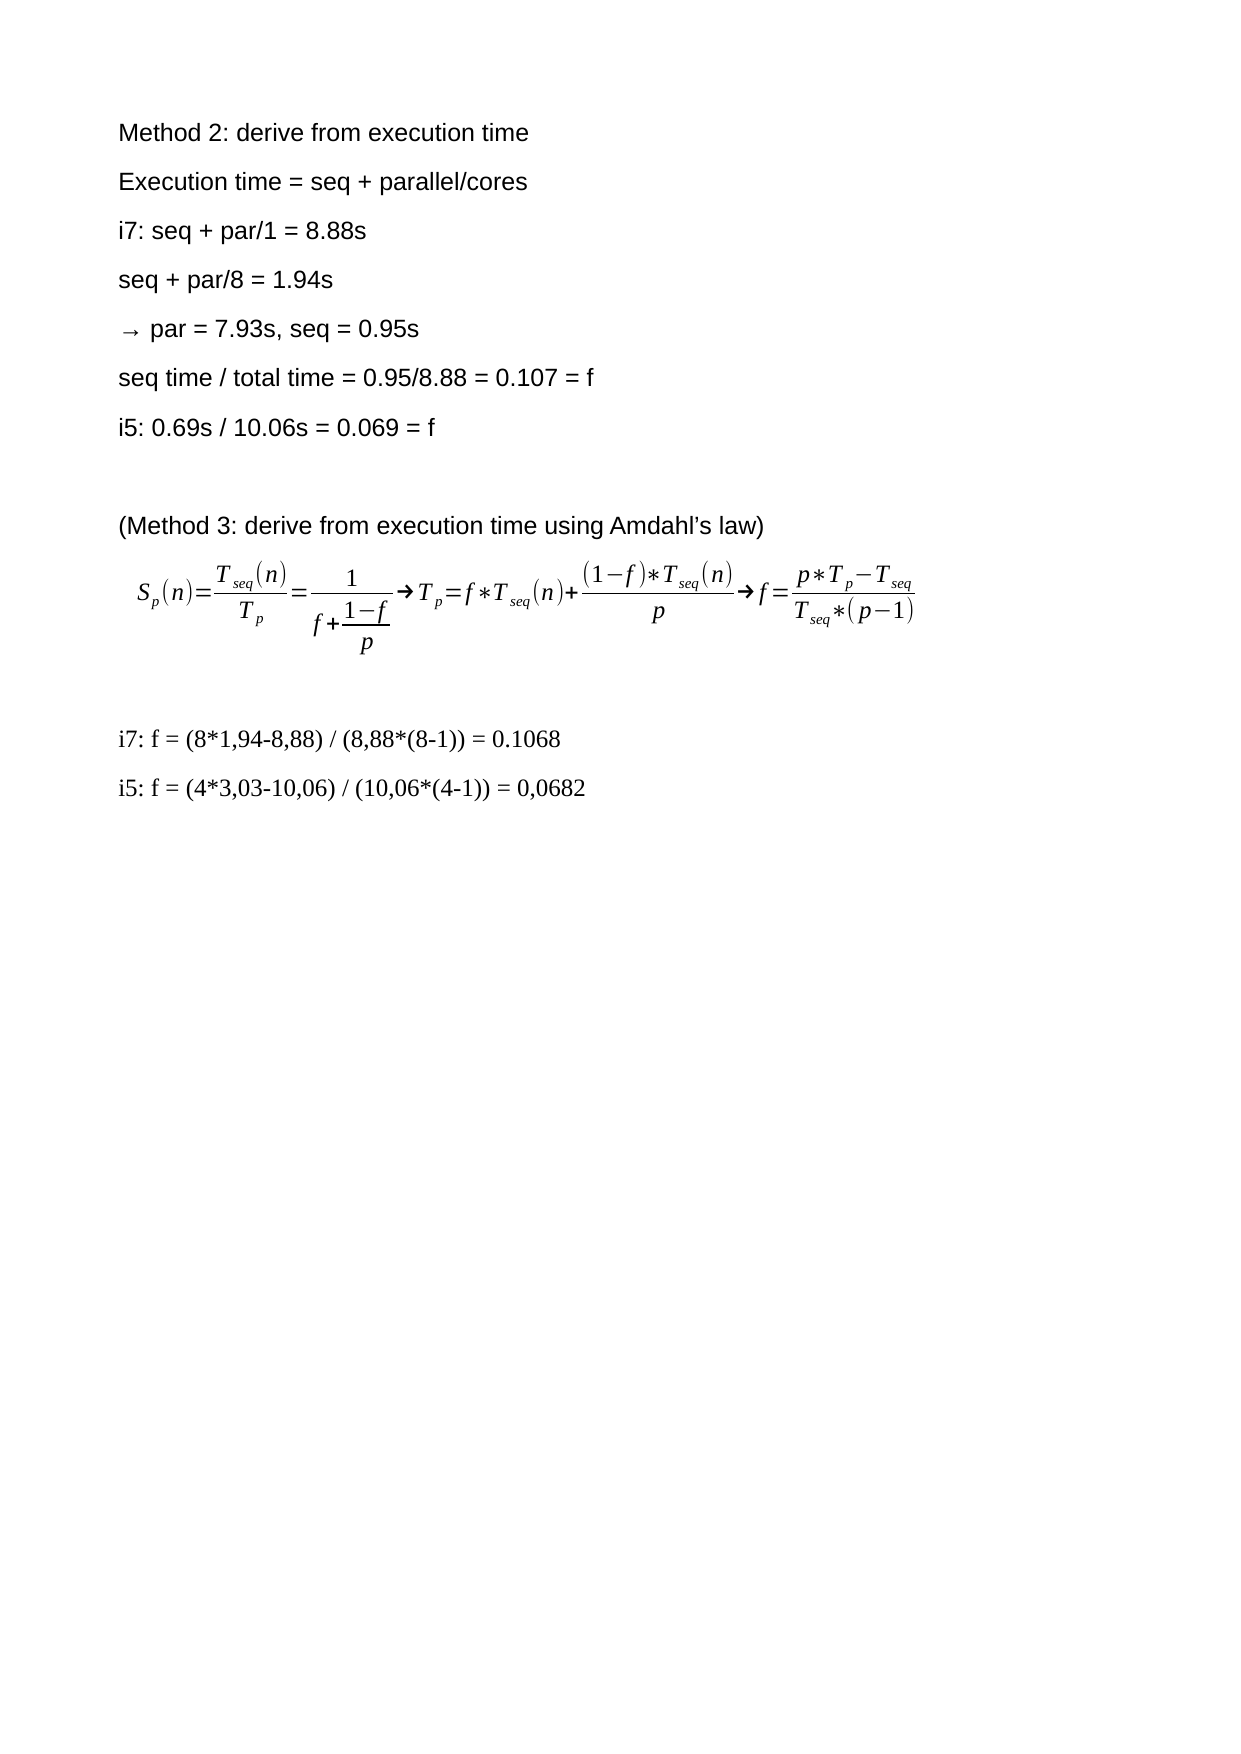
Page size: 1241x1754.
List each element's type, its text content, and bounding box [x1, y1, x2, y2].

text Method 2: derive from execution time [118, 118, 1122, 147]
text i5: 0.69s / 10.06s = 0.069 = f [118, 412, 1122, 441]
text (Method 3: derive from execution time using Amdahl’s law) [118, 511, 1122, 539]
text i7: f = (8*1,94-8,88) / (8,88*(8-1)) = 0.1068 [118, 724, 1122, 752]
text seq time / total time = 0.95/8.88 = 0.107 = f [118, 363, 1122, 392]
text → par = 7.93s, seq = 0.95s [118, 314, 1122, 343]
text i5: f = (4*3,03-10,06) / (10,06*(4-1)) = 0,0682 [118, 773, 1122, 802]
text seq + par/8 = 1.94s [118, 265, 1122, 294]
text Execution time = seq + parallel/cores [118, 167, 1122, 196]
text i7: seq + par/1 = 8.88s [118, 216, 1122, 245]
